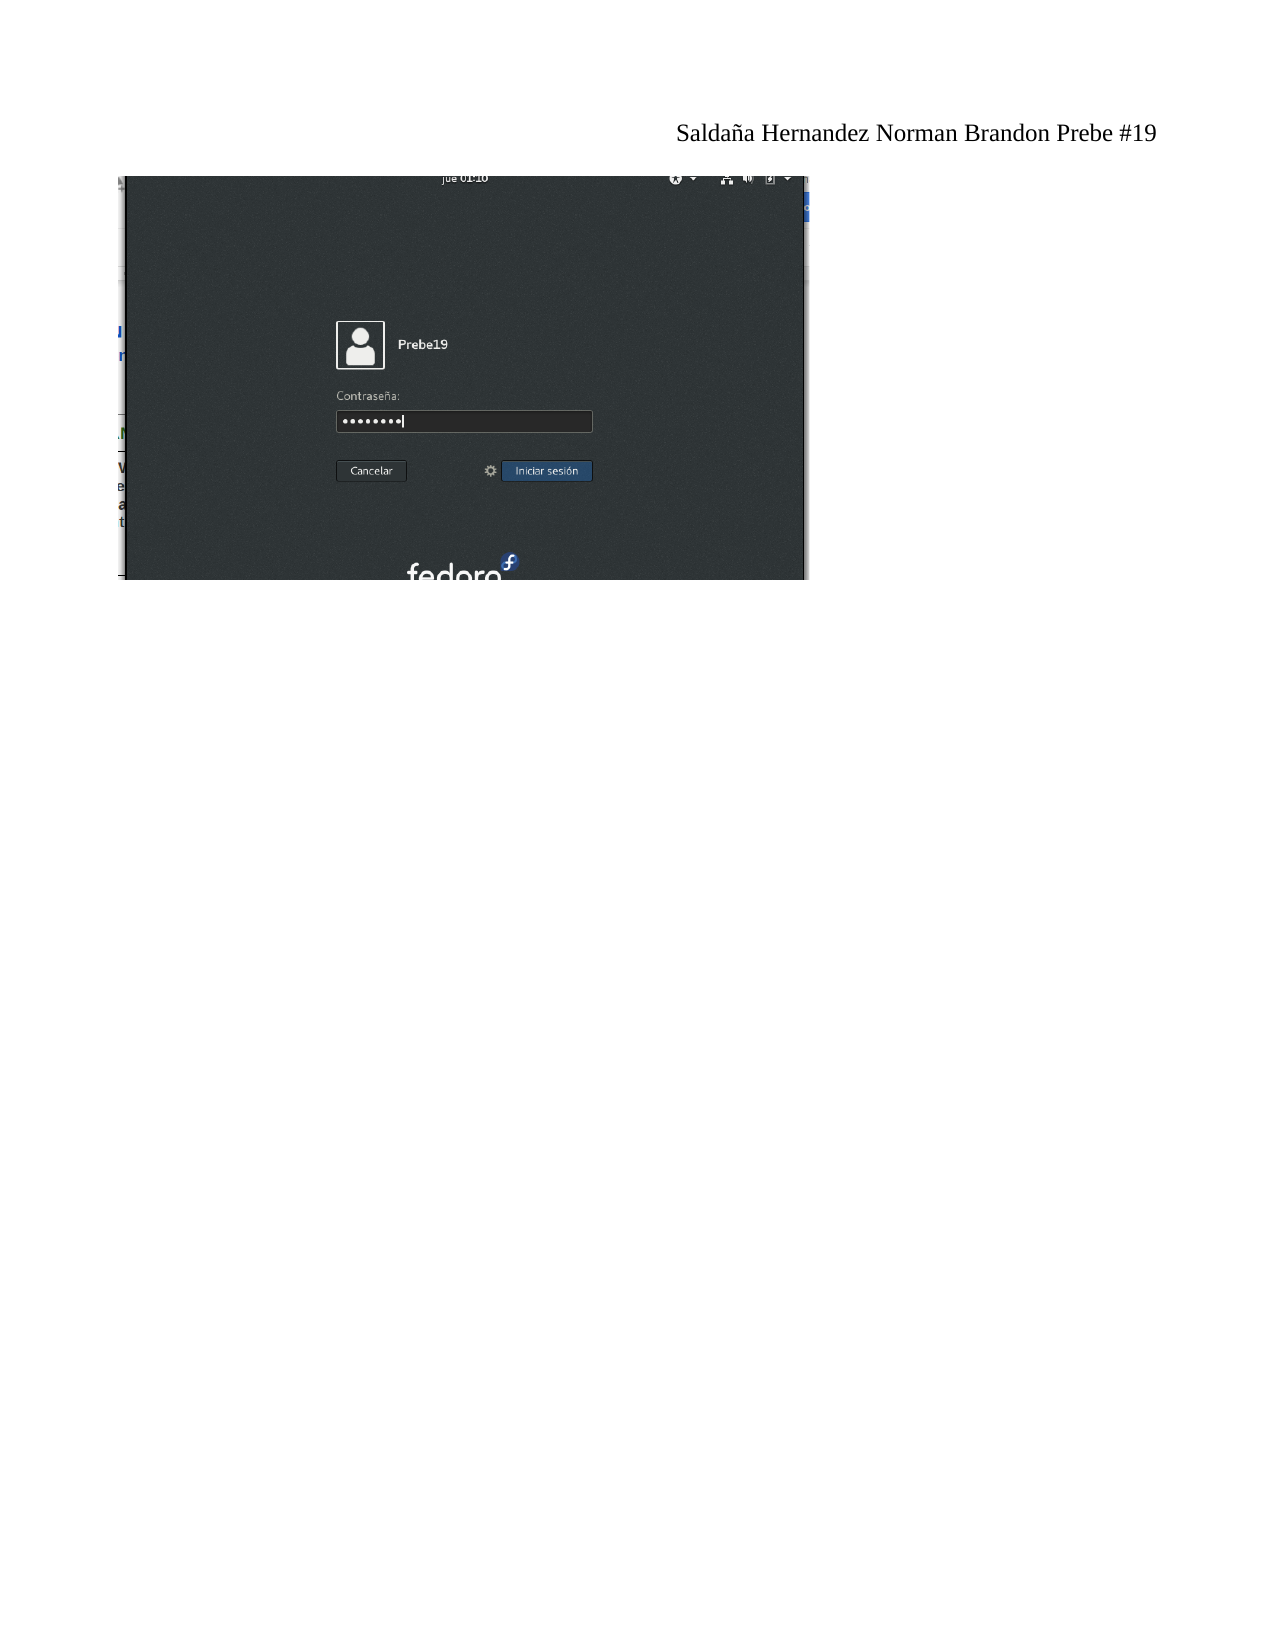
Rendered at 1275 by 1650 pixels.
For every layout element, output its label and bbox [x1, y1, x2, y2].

picture [118, 176, 810, 580]
